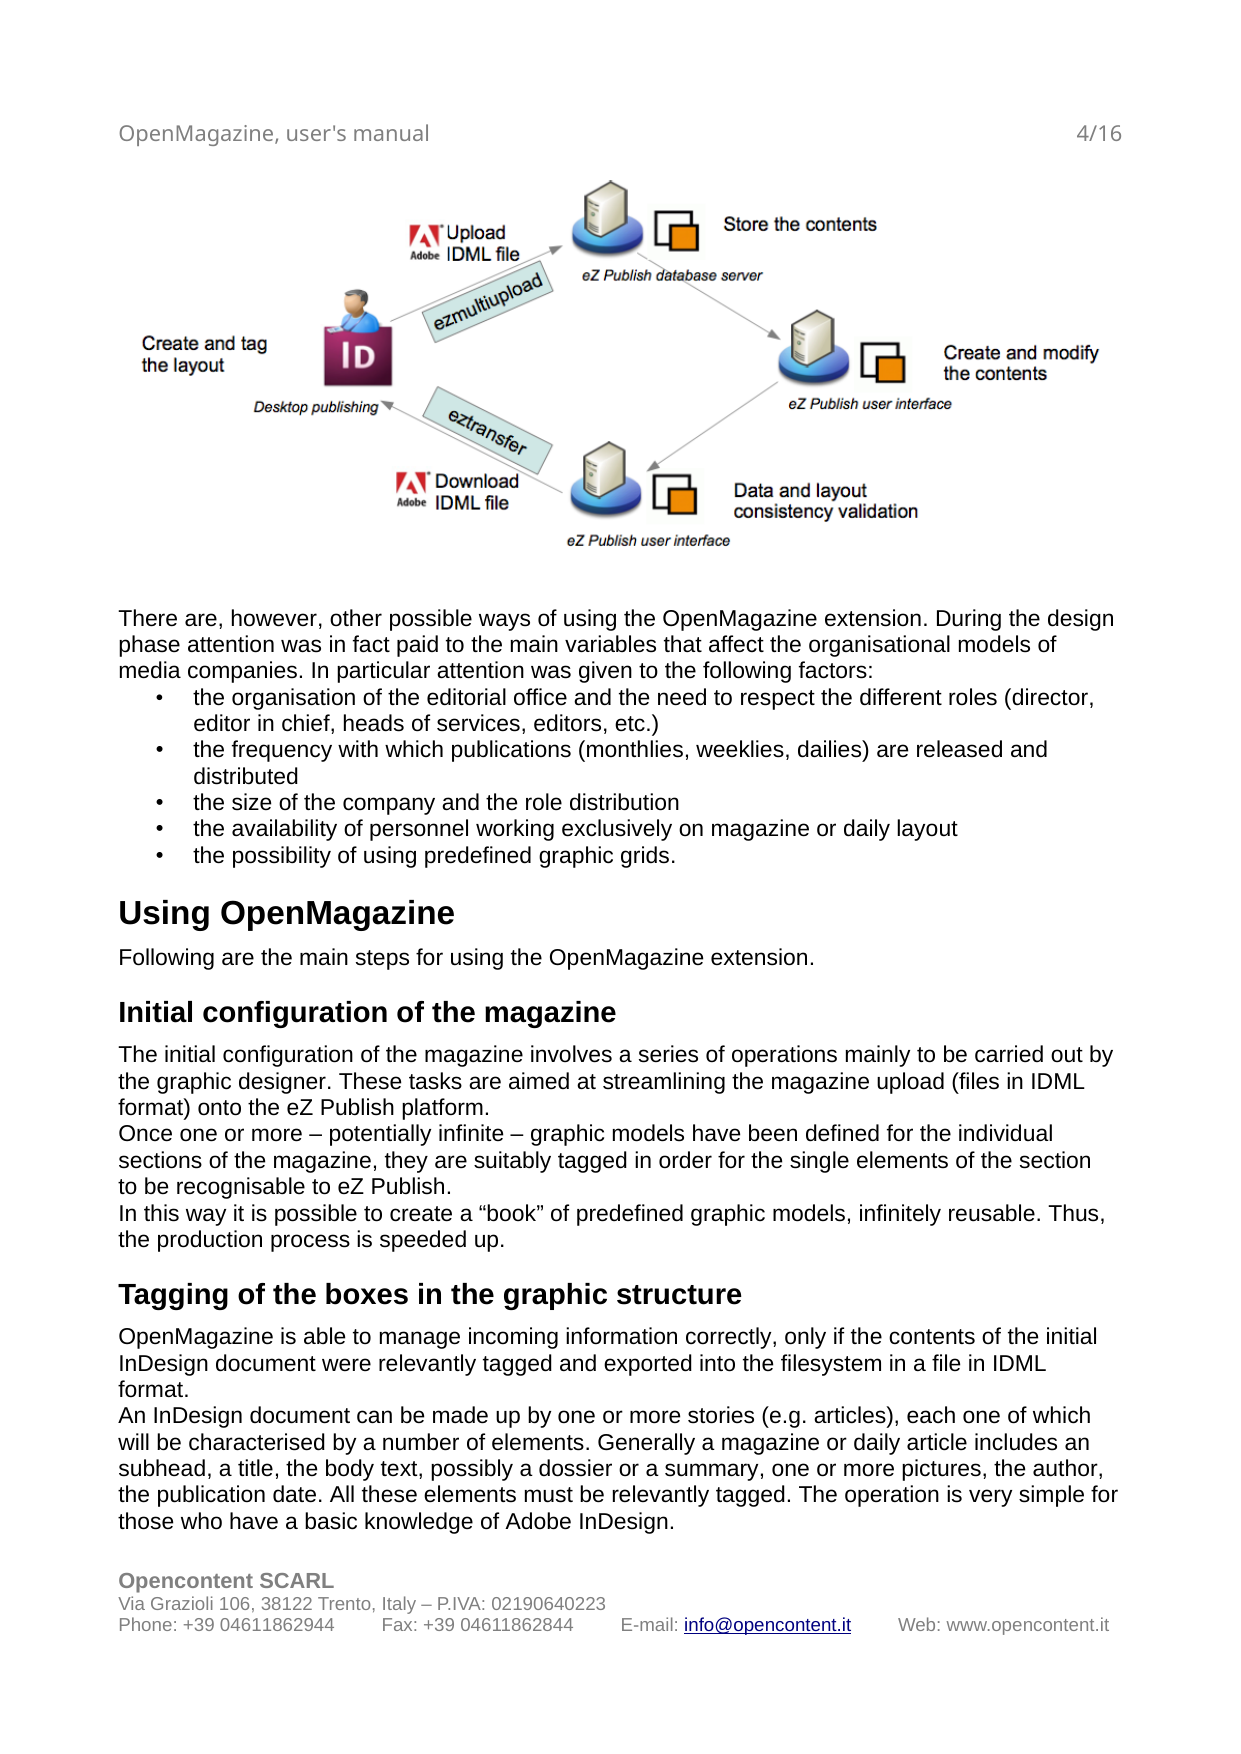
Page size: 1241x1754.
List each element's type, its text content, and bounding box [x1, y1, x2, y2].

list the frequency with which publications (monthlies, weeklies, dailies) are released and distributed [156, 736, 1122, 789]
list the possibility of using predefined graphic grids. [156, 842, 1122, 868]
list the size of the company and the role distribution [156, 789, 1122, 815]
text An InDesign document can be made up by one or more stories (e.g. articles), each one of which will be characterised by a number of elements. Generally a magazine or daily article includes an subhead, a title, the body text, possibly a dossier or a summary, one or more pictures, the author, the publication date. All these elements must be relevantly tagged. The operation is very simple for those who have a basic knowledge of Adobe InDesign. [118, 1402, 1122, 1534]
picture [118, 177, 1123, 579]
text OpenMagazine is able to manage incoming information correctly, only if the contents of the initial InDesign document were relevantly tagged and exported into the filesystem in a file in IDML format. [118, 1323, 1122, 1402]
text The initial configuration of the magazine involves a series of operations mainly to be carried out by the graphic designer. These tasks are aimed at streamlining the magazine upload (files in IDML format) onto the eZ Publish platform. [118, 1041, 1122, 1120]
subtitle Initial configuration of the magazine [118, 995, 1122, 1029]
list the availability of personnel working exclusively on magazine or daily layout [156, 815, 1122, 842]
text There are, however, other possible ways of using the OpenMagazine extension. During the design phase attention was in fact paid to the main variables that affect the organisational models of media companies. In particular attention was given to the following factors: [118, 604, 1122, 683]
subtitle Using OpenMagazine [118, 893, 1122, 931]
subtitle Tagging of the boxes in the graphic structure [118, 1277, 1122, 1311]
list the organisation of the editorial office and the need to respect the different roles (director, editor in chief, heads of services, editors, etc.) [156, 683, 1122, 736]
text In this way it is possible to create a “book” of predefined graphic models, infinitely reusable. Thus, the production process is speeded up. [118, 1199, 1122, 1252]
text Following are the main steps for using the OpenMagazine extension. [118, 944, 1122, 970]
text Once one or more – potentially infinite – graphic models have been defined for the individual sections of the magazine, they are suitably tagged in order for the single elements of the section to be recognisable to eZ Publish. [118, 1120, 1122, 1199]
